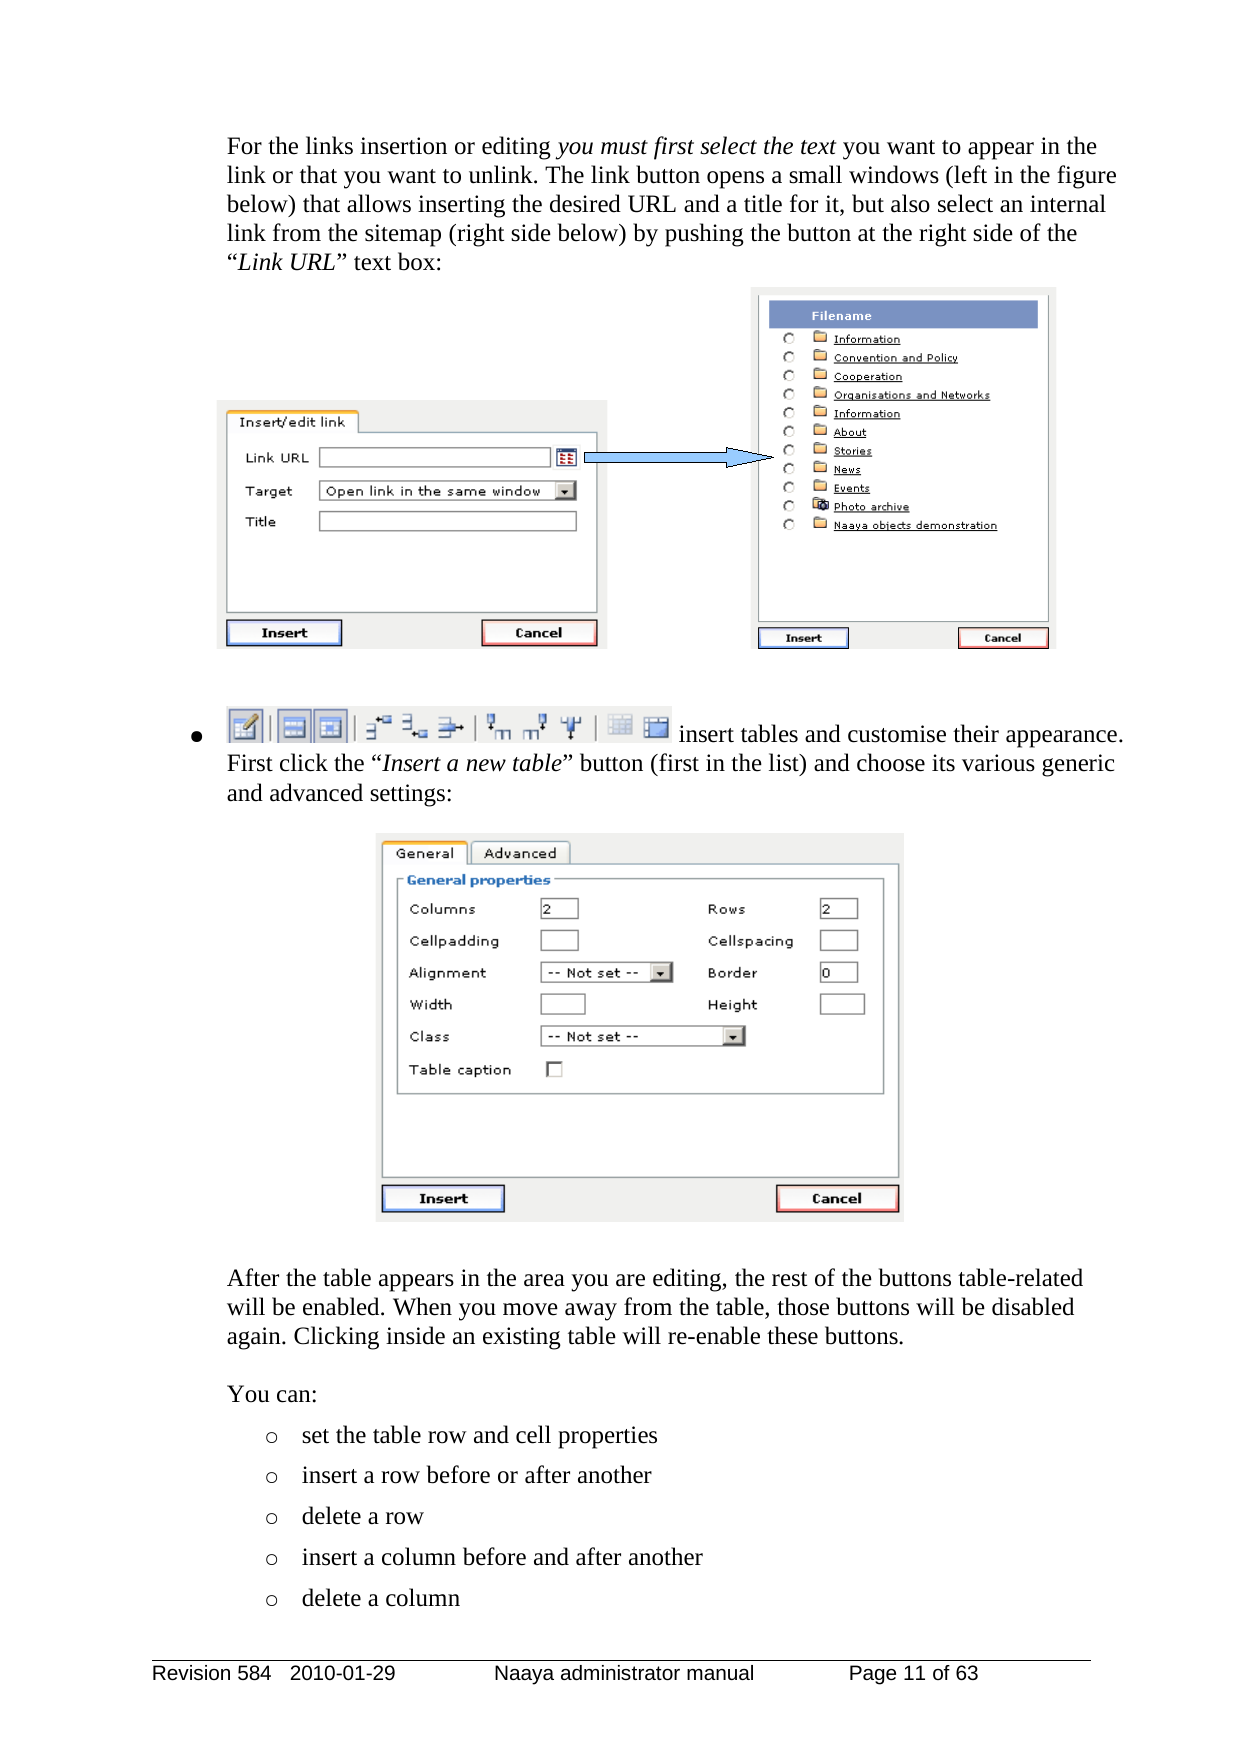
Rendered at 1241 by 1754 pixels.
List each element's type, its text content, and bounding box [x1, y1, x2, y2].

list For the links insertion or editing you must first select the text you want to appear in the link or that you want to unlink. The link button opens a small windows (left in the figure below) that allows inserting the desired URL and a title for it, but also select an internal link from the sitemap (right side below) by pushing the button at the right side of the “Link URL” text box: [189, 102, 1128, 276]
list insert tables and customise their appearance. First click the “Insert a new table” button (first in the list) and choose its various generic and advanced settings: [189, 707, 1128, 1251]
picture [375, 833, 904, 1222]
list delete a column [264, 1583, 1128, 1612]
list delete a row [264, 1501, 1128, 1530]
list After the table appears in the area you are editing, the rest of the buttons table-related will be enabled. When you move away from the table, those buttons will be disabled again. Clicking inside an existing table will re-enable these buttons. You can: [189, 1262, 1128, 1408]
picture [750, 287, 1057, 649]
list insert a row before or after another [264, 1460, 1128, 1489]
picture [216, 400, 608, 649]
list insert a column before and after another [264, 1542, 1128, 1571]
list set the table row and cell properties [264, 1419, 1128, 1449]
picture [226, 706, 672, 743]
